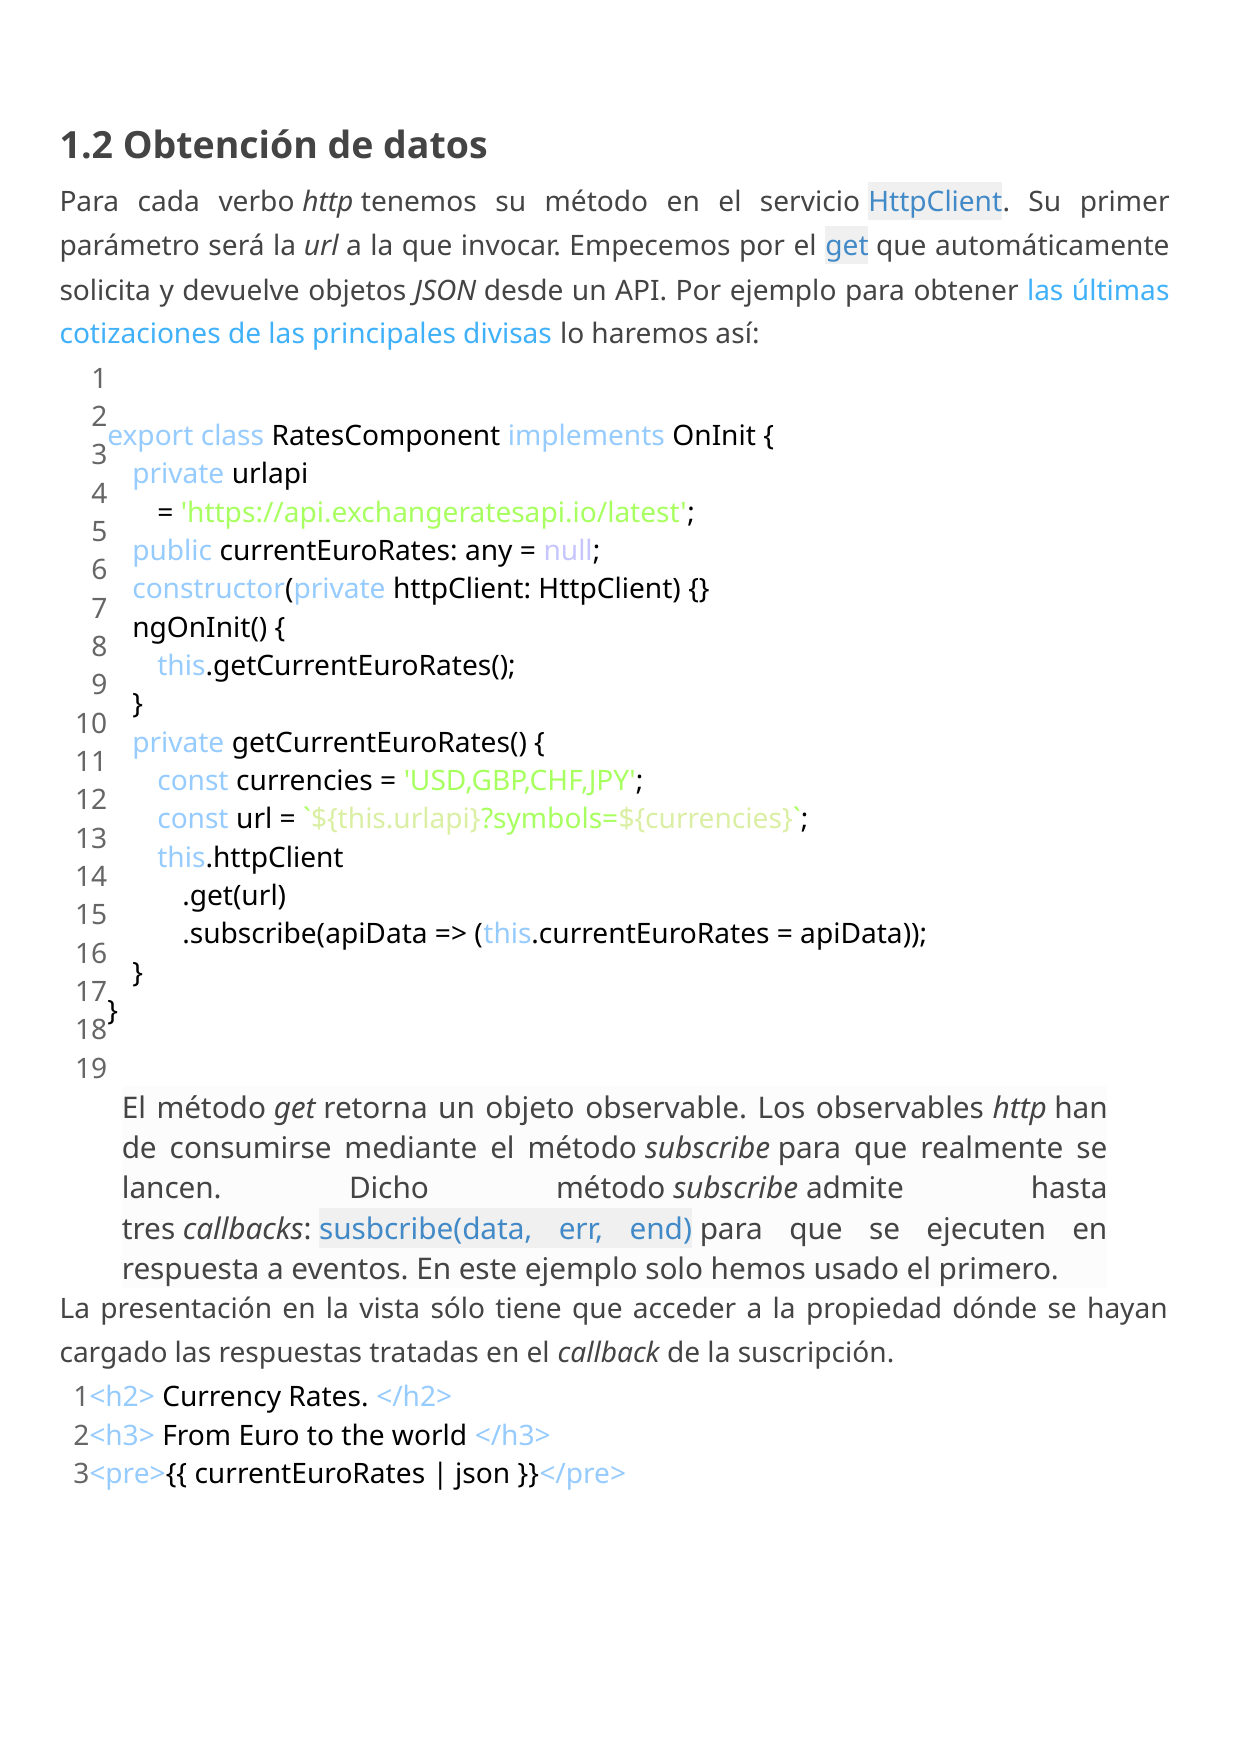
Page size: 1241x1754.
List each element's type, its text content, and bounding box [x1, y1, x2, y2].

table_header 1 2 3 [59, 1376, 89, 1491]
table_header 1 2 3 4 5 6 7 8 9 10 11 12 13 14 15 16 17 18 19 [59, 358, 107, 1086]
table_header export class RatesComponent implements OnInit { private urlapi = 'https://api.exchangeratesapi.io/latest'; public currentEuroRates: any = null; constructor(private httpClient: HttpClient) {} ngOnInit() { this.getCurrentEuroRates(); } private getCurrentEuroRates() { const currencies = 'USD,GBP,CHF,JPY'; const url = `${this.urlapi}?symbols=${currencies}`; this.httpClient .get(url) .subscribe(apiData => (this.currentEuroRates = apiData)); } } [107, 358, 1026, 1086]
subtitle 1.2 Obtención de datos [59, 118, 1170, 169]
text El método get retorna un objeto observable. Los observables http han de consumirse mediante el método subscribe para que realmente se lancen. Dicho método subscribe admite hasta tres callbacks: susbcribe(data, err, end) para que se ejecuten en respuesta a eventos. En este ejemplo solo hemos usado el primero. [122, 1086, 1107, 1288]
table_header <h2> Currency Rates. </h2> <h3> From Euro to the world </h3> <pre>{{ currentEuroRates | json }}</pre> [89, 1376, 718, 1491]
text Para cada verbo http tenemos su método en el servicio HttpClient. Su primer parámetro será la url a la que invocar. Empecemos por el get que automáticamente solicita y devuelve objetos JSON desde un API. Por ejemplo para obtener las últimas cotizaciones de las principales divisas lo haremos así: [59, 182, 1170, 352]
text La presentación en la vista sólo tiene que acceder a la propiedad dónde se hayan cargado las respuestas tratadas en el callback de la suscripción. [59, 1288, 1170, 1371]
